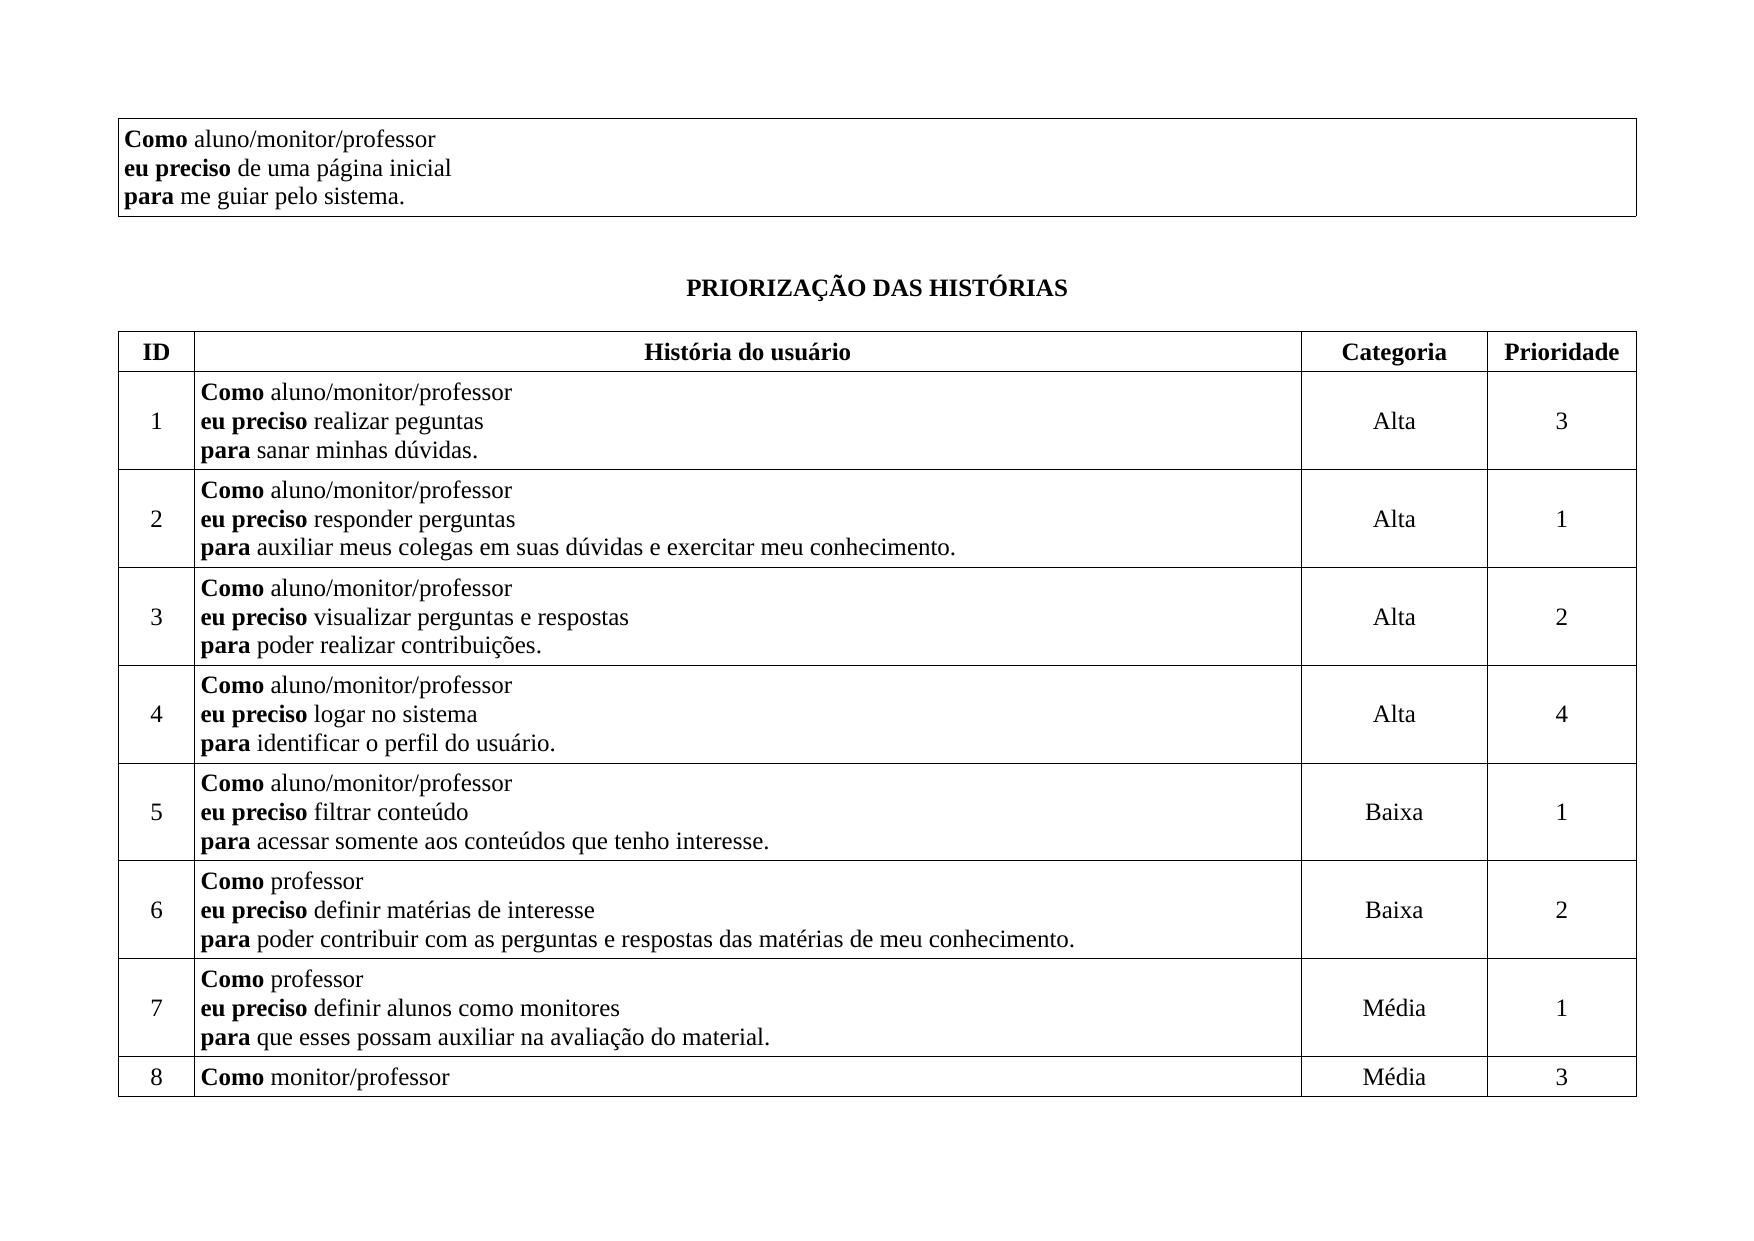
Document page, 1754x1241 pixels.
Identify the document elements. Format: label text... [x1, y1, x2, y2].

table_header Prioridade [1488, 332, 1636, 371]
table_cell 7 [119, 959, 194, 1056]
table_cell 4 [1488, 666, 1636, 763]
table_cell Como professor eu preciso definir alunos como monitores para que esses possam auxiliar na avaliação do material. [195, 959, 1301, 1056]
table_cell Como aluno/monitor/professor eu preciso responder perguntas para auxiliar meus colegas em suas dúvidas e exercitar meu conhecimento. [195, 470, 1301, 567]
table_cell 1 [119, 372, 194, 469]
table_cell 2 [1488, 861, 1636, 958]
table_cell 4 [119, 666, 194, 763]
text PRIORIZAÇÃO DAS HISTÓRIAS [118, 273, 1636, 302]
table_header História do usuário [195, 332, 1301, 371]
table_cell Alta [1302, 372, 1487, 469]
table_cell 8 [119, 1057, 194, 1096]
table_cell Como aluno/monitor/professor eu preciso realizar peguntas para sanar minhas dúvidas. [195, 372, 1301, 469]
table_cell Como monitor/professor [195, 1057, 1301, 1096]
table_cell 1 [1488, 764, 1636, 860]
table_cell 2 [119, 470, 194, 567]
table_cell 1 [1488, 470, 1636, 567]
table_header Categoria [1302, 332, 1487, 371]
table_cell Alta [1302, 568, 1487, 665]
table_cell Baixa [1302, 861, 1487, 958]
table_cell 3 [1488, 372, 1636, 469]
table_cell Baixa [1302, 764, 1487, 860]
table_header ID [119, 332, 194, 371]
table_cell 3 [119, 568, 194, 665]
table_cell Como aluno/monitor/professor eu preciso de uma página inicial para me guiar pelo sistema. [119, 119, 1636, 216]
table_cell 5 [119, 764, 194, 860]
table_cell Como aluno/monitor/professor eu preciso visualizar perguntas e respostas para poder realizar contribuições. [195, 568, 1301, 665]
table_cell Como aluno/monitor/professor eu preciso filtrar conteúdo para acessar somente aos conteúdos que tenho interesse. [195, 764, 1301, 860]
table_cell Média [1302, 959, 1487, 1056]
table_cell Como professor eu preciso definir matérias de interesse para poder contribuir com as perguntas e respostas das matérias de meu conhecimento. [195, 861, 1301, 958]
table_cell 3 [1488, 1057, 1636, 1096]
table_cell Média [1302, 1057, 1487, 1096]
table_cell 2 [1488, 568, 1636, 665]
table_cell 6 [119, 861, 194, 958]
table_cell Alta [1302, 666, 1487, 763]
table_cell Alta [1302, 470, 1487, 567]
table_cell 1 [1488, 959, 1636, 1056]
table_cell Como aluno/monitor/professor eu preciso logar no sistema para identificar o perfil do usuário. [195, 666, 1301, 763]
